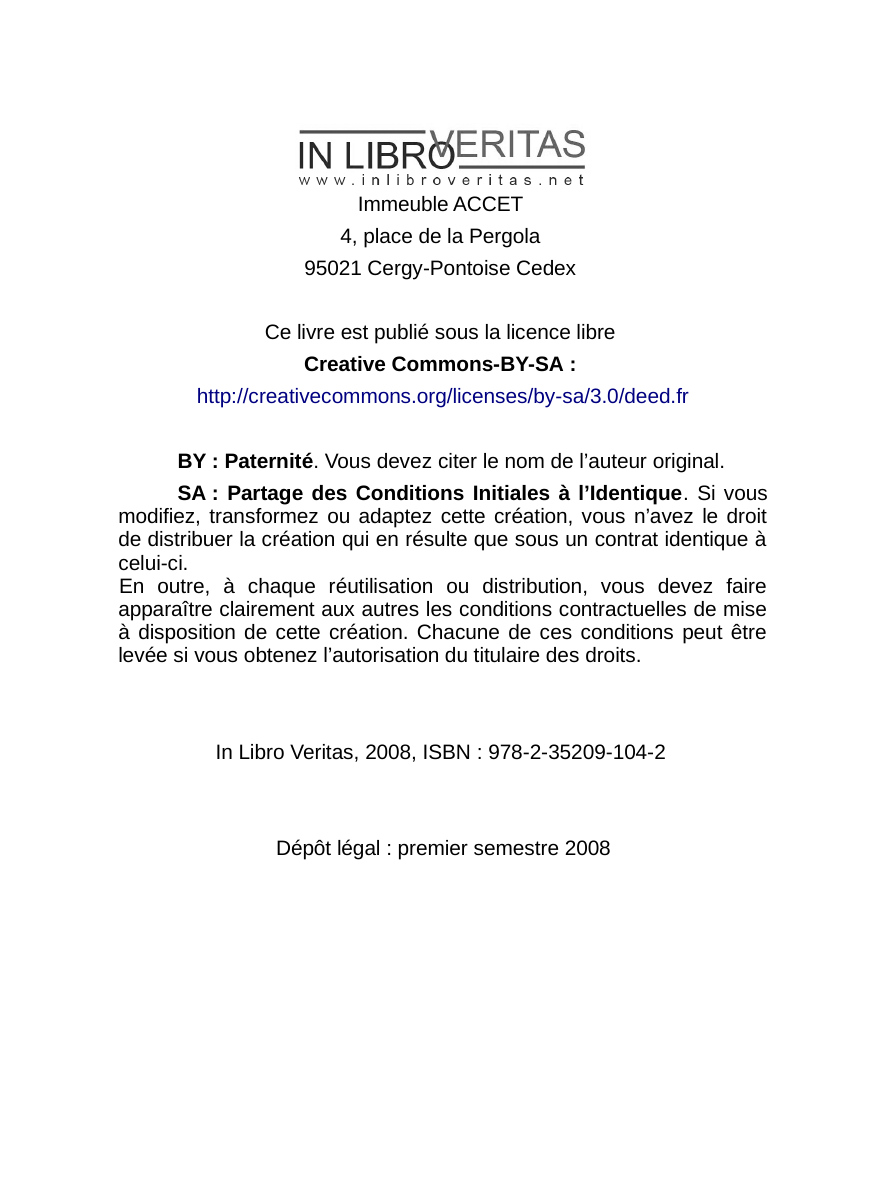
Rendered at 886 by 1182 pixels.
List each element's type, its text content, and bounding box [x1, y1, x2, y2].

text SA : Partage des Conditions Initiales à l’Identique. Si vous modifiez, transformez ou adaptez cette création, vous n’avez le droit de distribuer la création qui en résulte que sous un contrat identique à celui-ci. [118, 481, 768, 574]
picture [295, 122, 591, 191]
list Ce livre est publié sous la licence libre [118, 321, 768, 344]
list Immeuble ACCET [118, 193, 768, 216]
text En outre, à chaque réutilisation ou distribution, vous devez faire apparaître clairement aux autres les conditions contractuelles de mise à disposition de cette création. Chacune de ces conditions peut être levée si vous obtenez l’autorisation du titulaire des droits. [118, 574, 768, 667]
text BY : Paternité. Vous devez citer le nom de l’auteur original. [118, 449, 768, 473]
list Creative Commons-BY-SA : [118, 353, 768, 376]
list 4, place de la Pergola [118, 225, 768, 248]
list 95021 Cergy-Pontoise Cedex [118, 257, 768, 280]
list http://creativecommons.org/licenses/by-sa/3.0/deed.fr [118, 385, 768, 408]
text In Libro Veritas, 2008, ISBN : 978-2-35209-104-2 [118, 740, 768, 763]
text Dépôt légal : premier semestre 2008 [118, 837, 768, 860]
